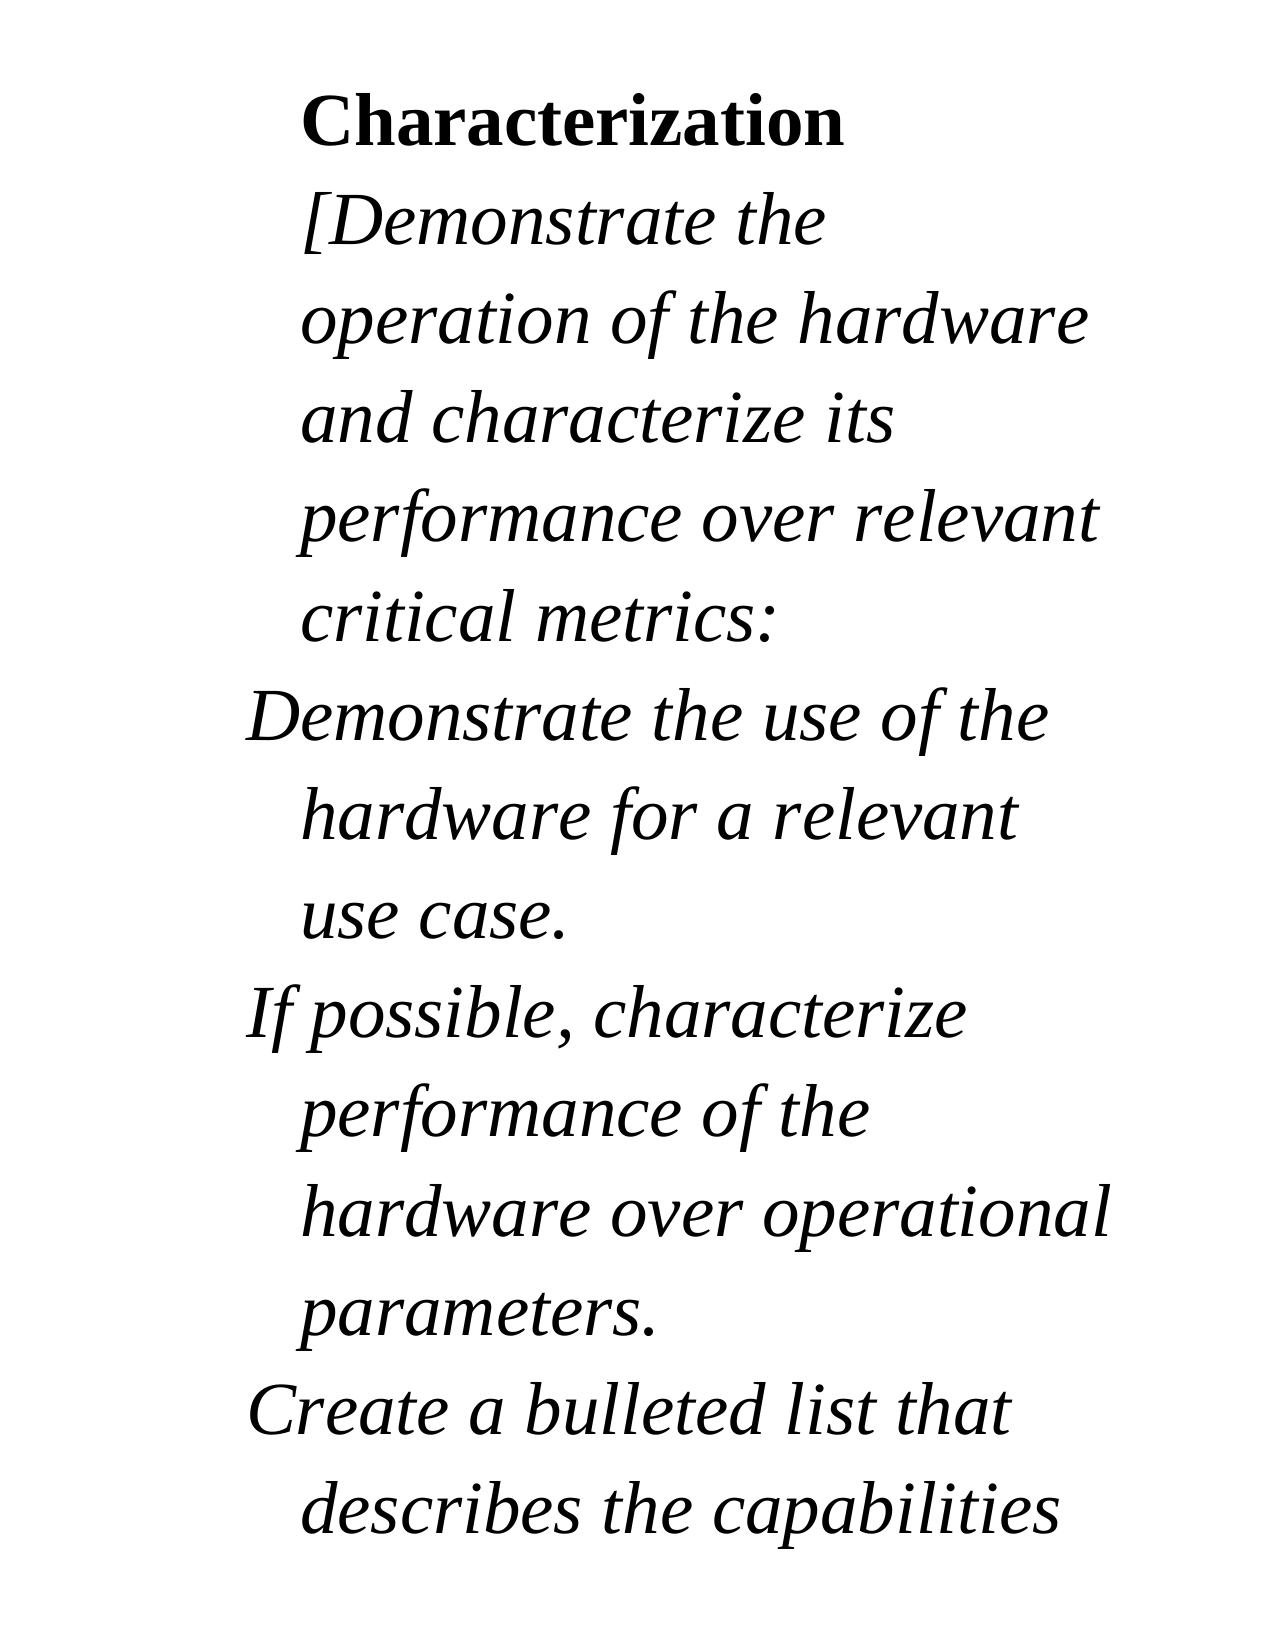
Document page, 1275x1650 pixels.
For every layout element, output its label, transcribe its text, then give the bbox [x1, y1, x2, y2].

list Demonstrate the use of the hardware for a relevant use case. [187, 670, 1125, 954]
list Characterization [Demonstrate the operation of the hardware and characterize its performance over relevant critical metrics: [187, 75, 1125, 657]
list If possible, characterize performance of the hardware over operational parameters. [187, 967, 1125, 1351]
list Create a bulleted list that describes the capabilities [187, 1364, 1125, 1549]
